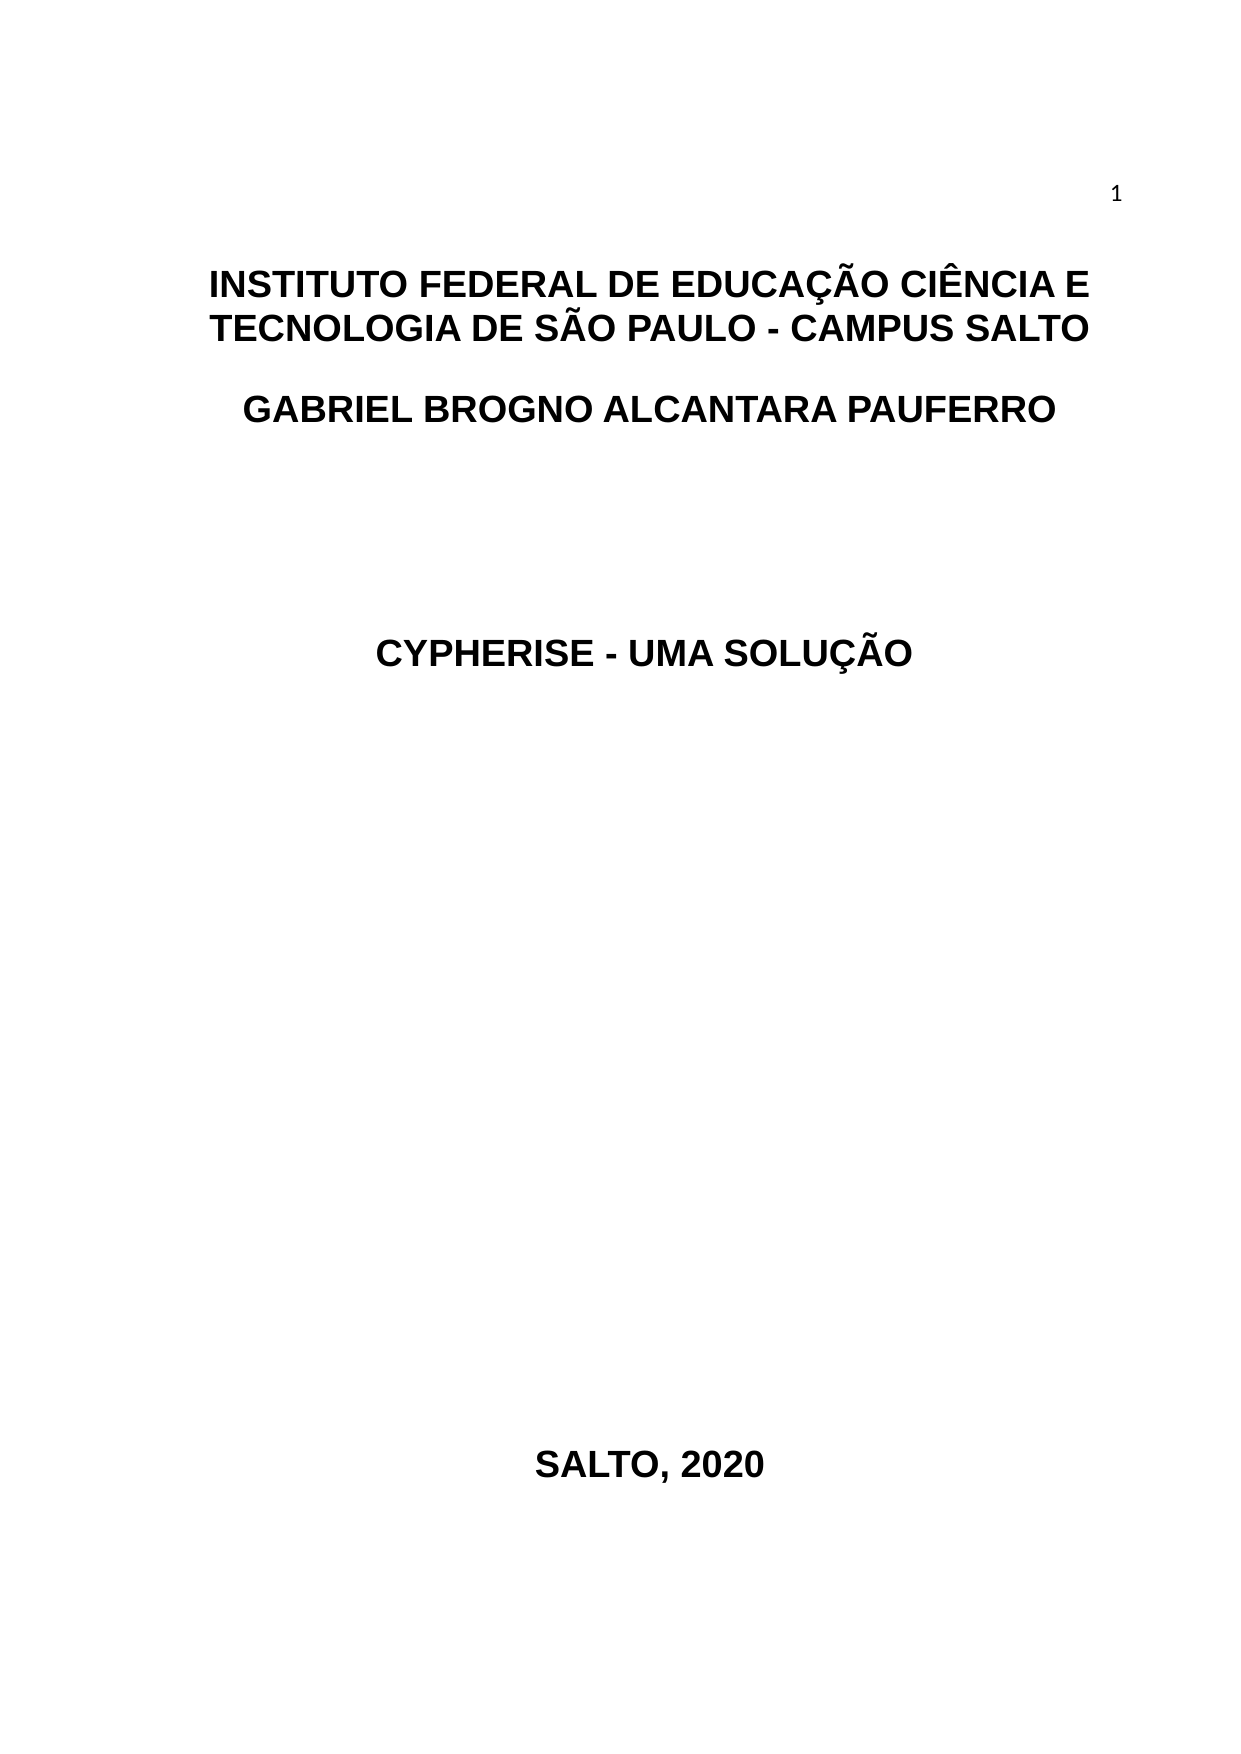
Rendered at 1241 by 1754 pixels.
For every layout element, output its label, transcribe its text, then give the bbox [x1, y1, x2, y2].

text GABRIEL BROGNO ALCANTARA PAUFERRO [177, 387, 1122, 431]
text SALTO, 2020 [177, 1442, 1122, 1486]
text CYPHERISE - UMA SOLUÇÃO [177, 630, 1122, 674]
text INSTITUTO FEDERAL DE EDUCAÇÃO CIÊNCIA E TECNOLOGIA DE SÃO PAULO - CAMPUS SALTO [177, 262, 1122, 349]
